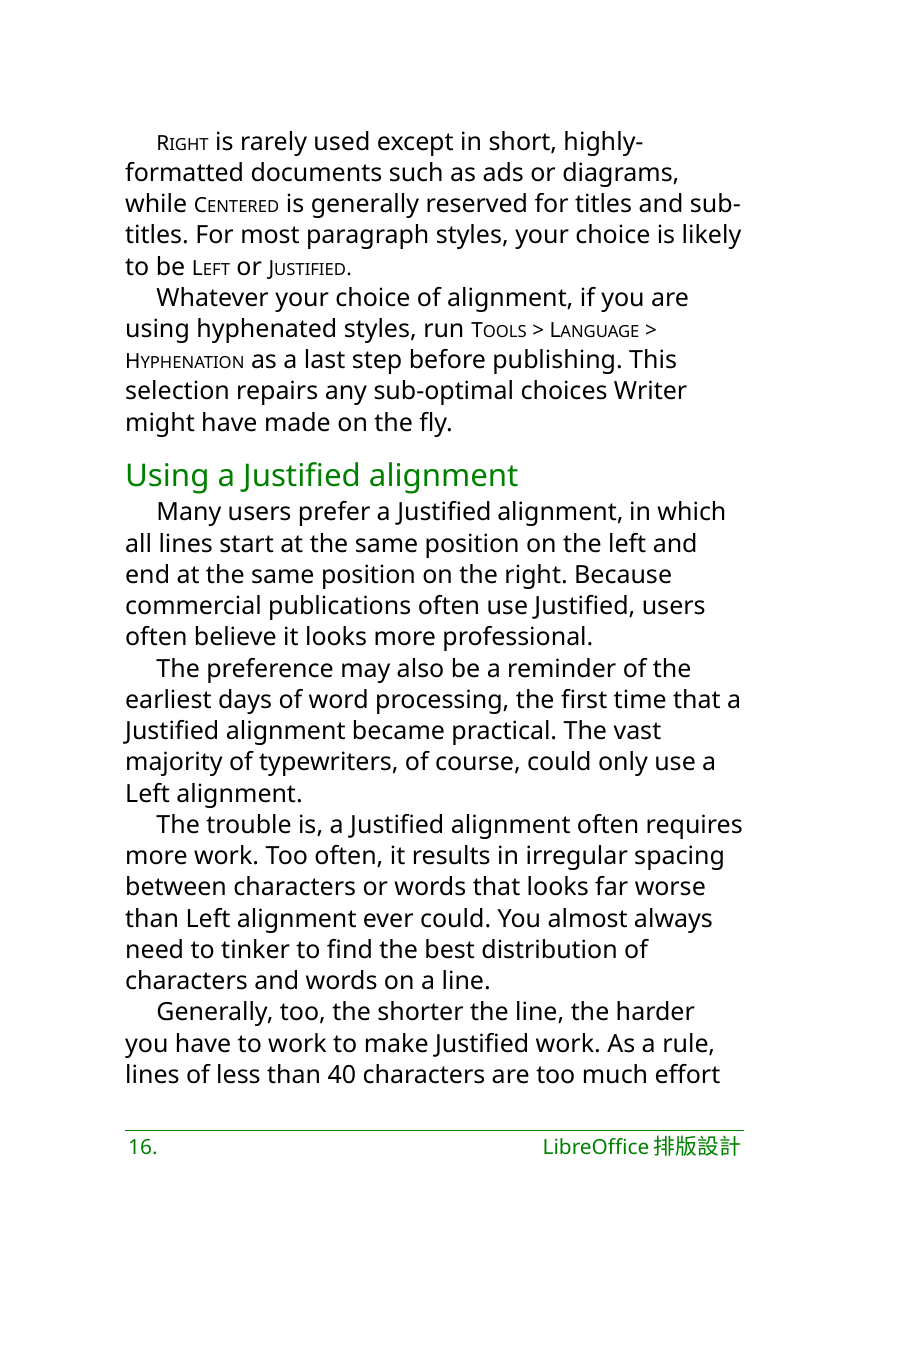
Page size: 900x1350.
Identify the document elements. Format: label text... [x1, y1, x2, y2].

text Many users prefer a Justified alignment, in which all lines start at the same position on the left and end at the same position on the right. Because commercial publications often use Justified, users often believe it looks more professional. [125, 496, 744, 652]
text Generally, too, the shorter the line, the harder you have to work to make Justified work. As a rule, lines of less than 40 characters are too much effort [125, 996, 744, 1089]
subtitle Using a Justified alignment [125, 453, 744, 496]
text Whatever your choice of alignment, if you are using hyphenated styles, run Tools > Language > Hyphenation as a last step before publishing. This selection repairs any sub-optimal choices Writer might have made on the fly. [125, 281, 744, 437]
text The preference may also be a reminder of the earliest days of word processing, the first time that a Justified alignment became practical. The vast majority of typewriters, of course, could only use a Left alignment. [125, 652, 744, 808]
text The trouble is, a Justified alignment often requires more work. Too often, it results in irregular spacing between characters or words that looks far worse than Left alignment ever could. You almost always need to tinker to find the best distribution of characters and words on a line. [125, 808, 744, 996]
text Right is rarely used except in short, highly-formatted documents such as ads or diagrams, while Centered is generally reserved for titles and sub-titles. For most paragraph styles, your choice is likely to be Left or Justified. [125, 125, 744, 281]
